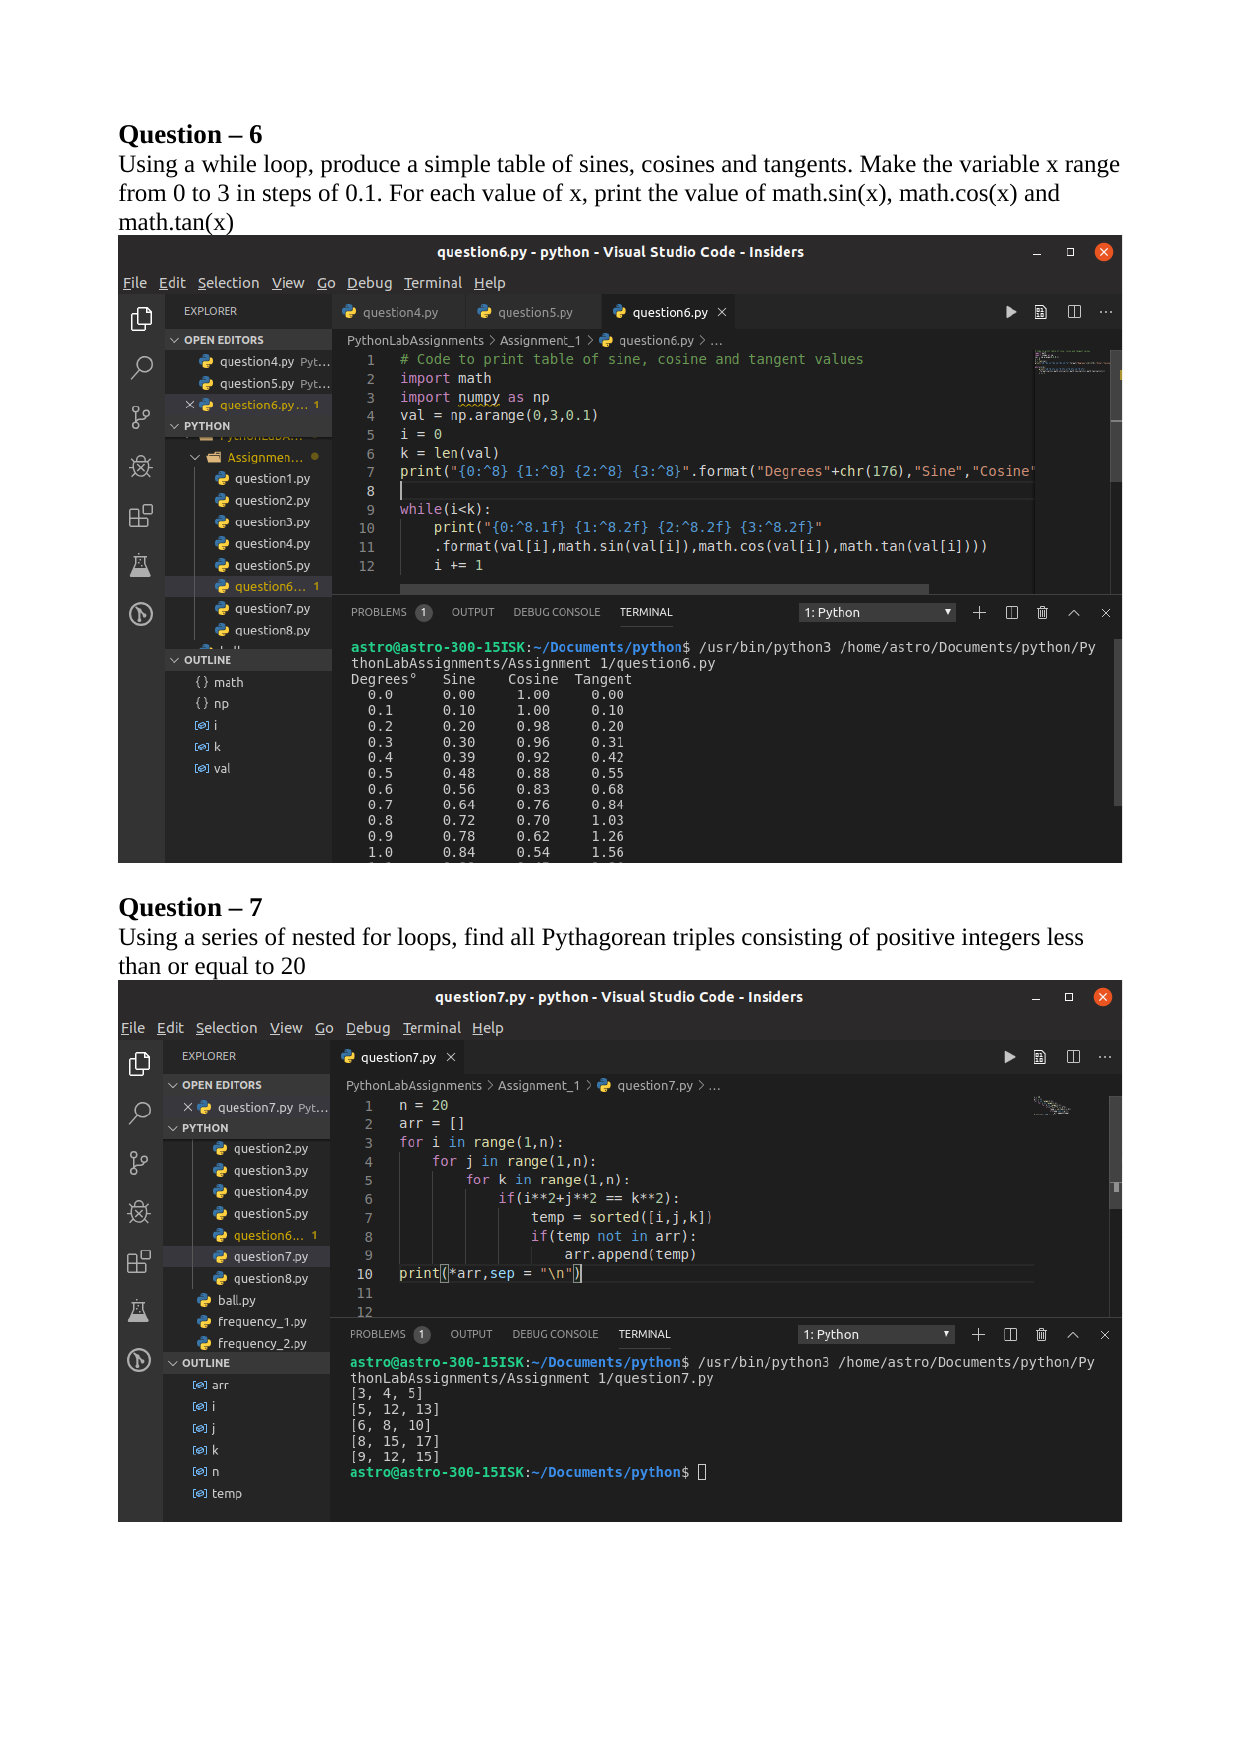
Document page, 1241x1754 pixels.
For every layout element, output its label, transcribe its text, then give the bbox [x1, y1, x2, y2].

text Question – 6 [118, 118, 1122, 149]
text Using a while loop, produce a simple table of sines, cosines and tangents. Make the variable x range from 0 to 3 in steps of 0.1. For each value of x, print the value of math.sin(x), math.cos(x) and math.tan(x) [118, 149, 1122, 235]
text Using a series of nested for loops, find all Pythagorean triples consisting of positive integers less than or equal to 20 [118, 922, 1122, 980]
picture [118, 980, 1123, 1522]
text Question – 7 [118, 891, 1122, 922]
picture [118, 235, 1123, 863]
